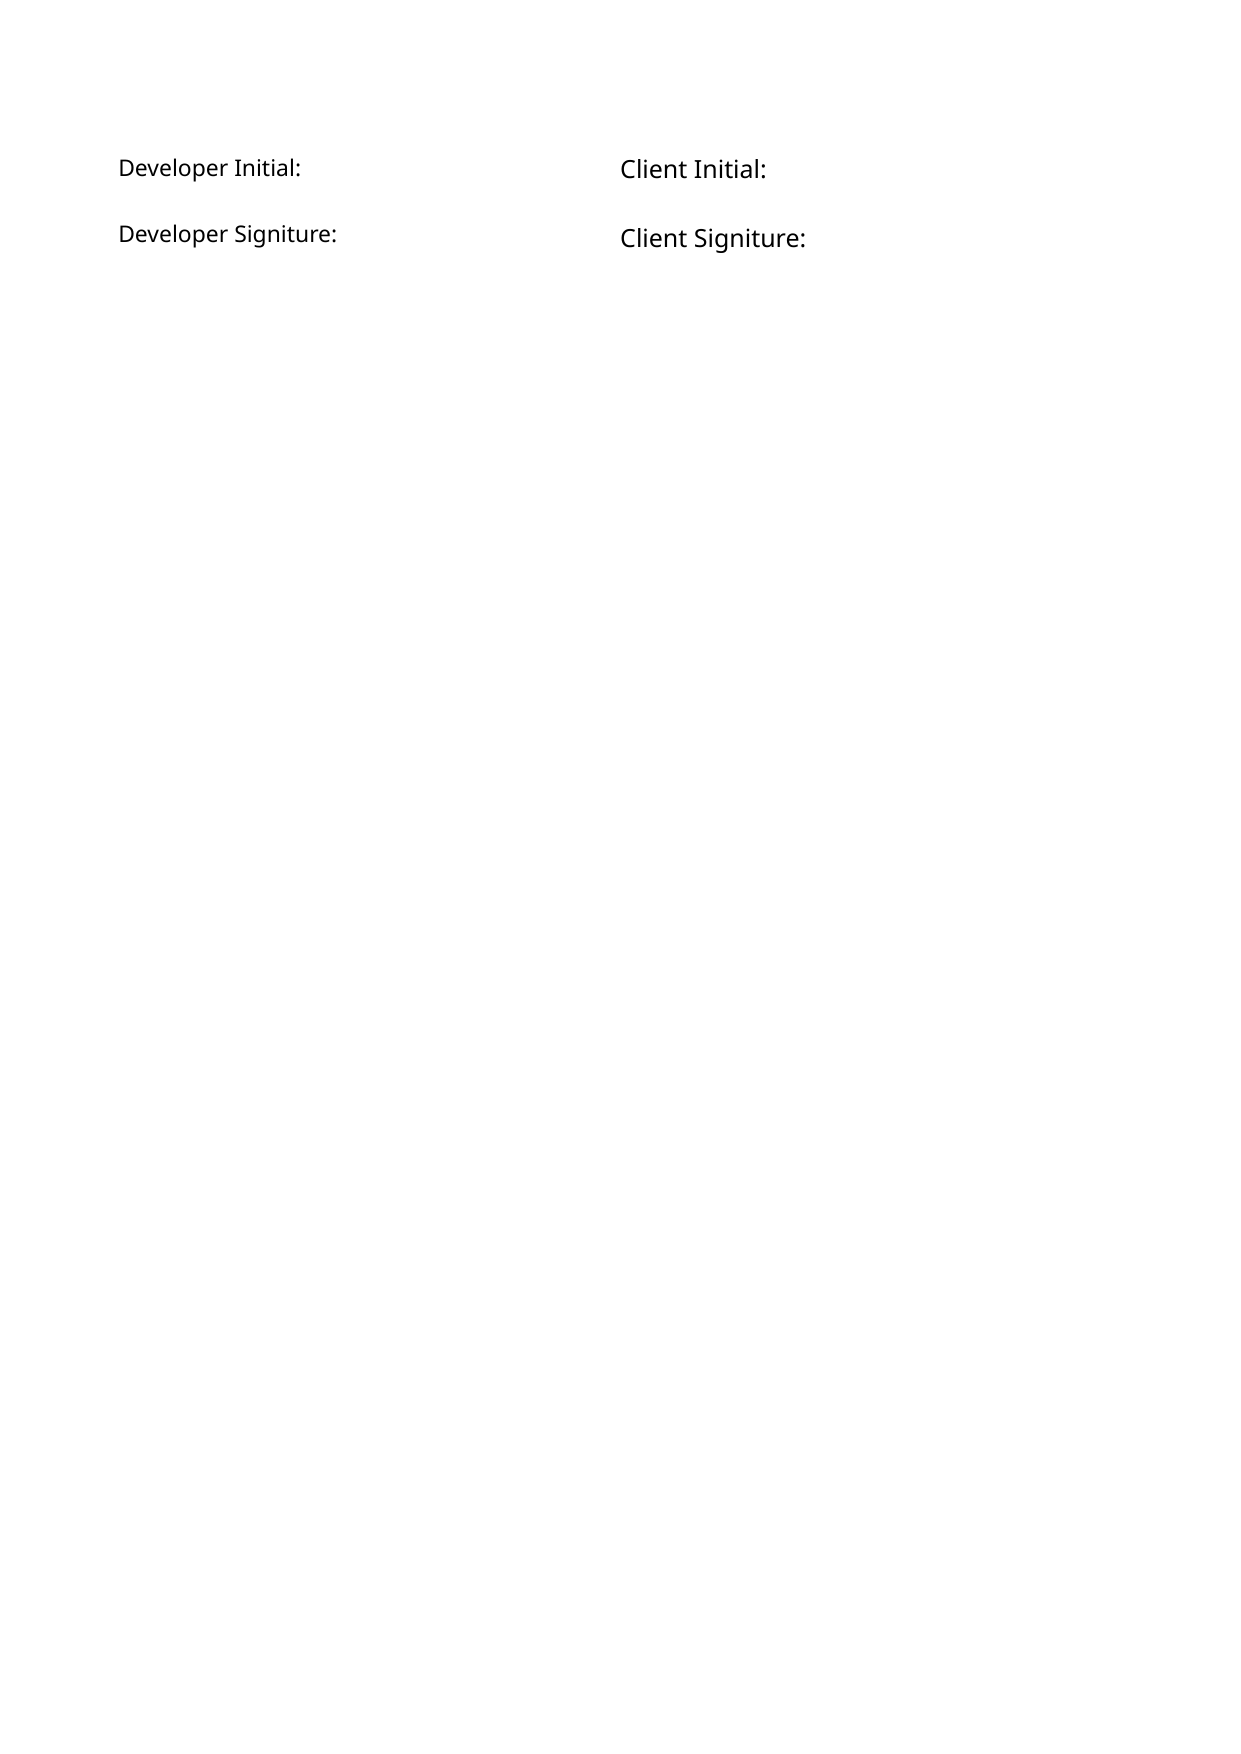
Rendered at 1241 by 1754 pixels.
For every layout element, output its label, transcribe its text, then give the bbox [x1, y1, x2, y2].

table_header Client Initial: Client Signiture: [620, 152, 1122, 254]
table_header Developer Initial: Developer Signiture: [118, 152, 620, 254]
